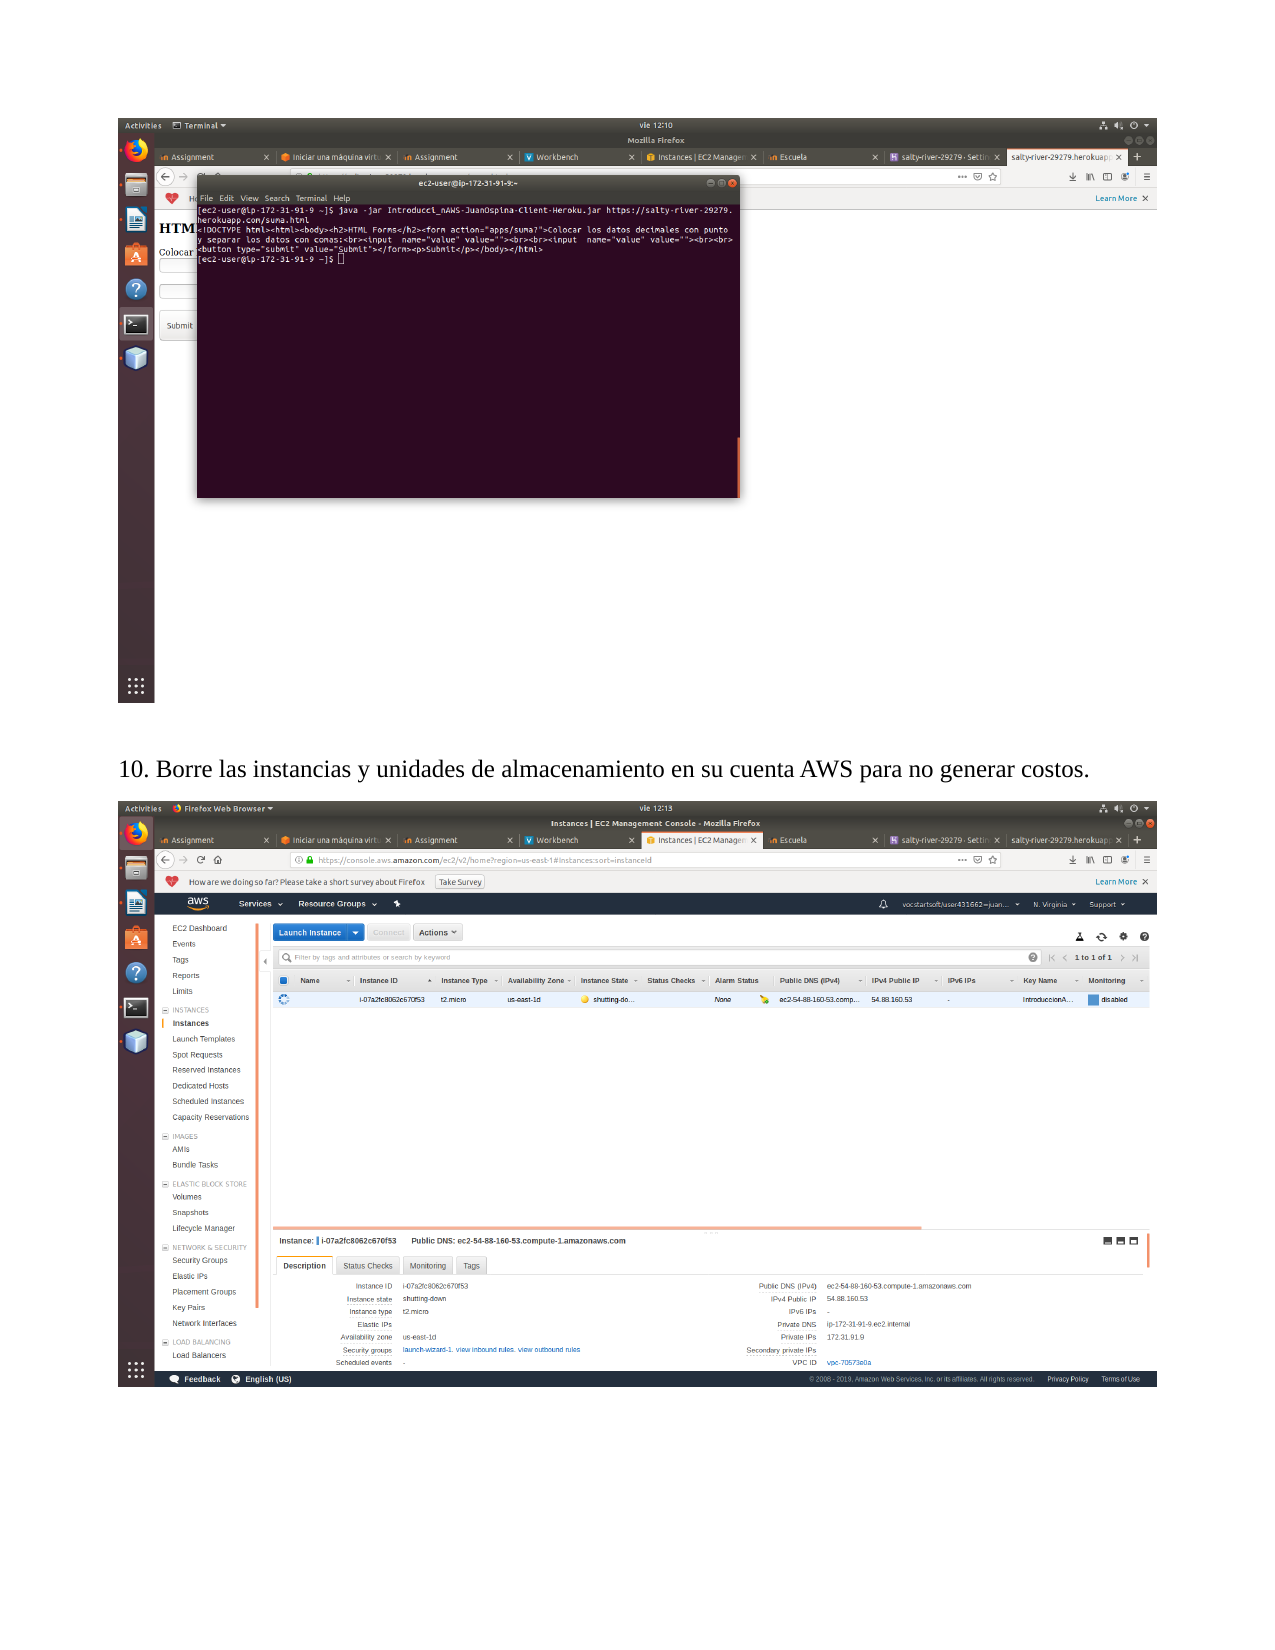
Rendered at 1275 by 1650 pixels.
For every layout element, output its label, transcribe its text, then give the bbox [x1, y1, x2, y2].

picture [118, 118, 1157, 703]
text 10. Borre las instancias y unidades de almacenamiento en su cuenta AWS para no generar costos. [118, 754, 1157, 783]
picture [118, 801, 1157, 1387]
